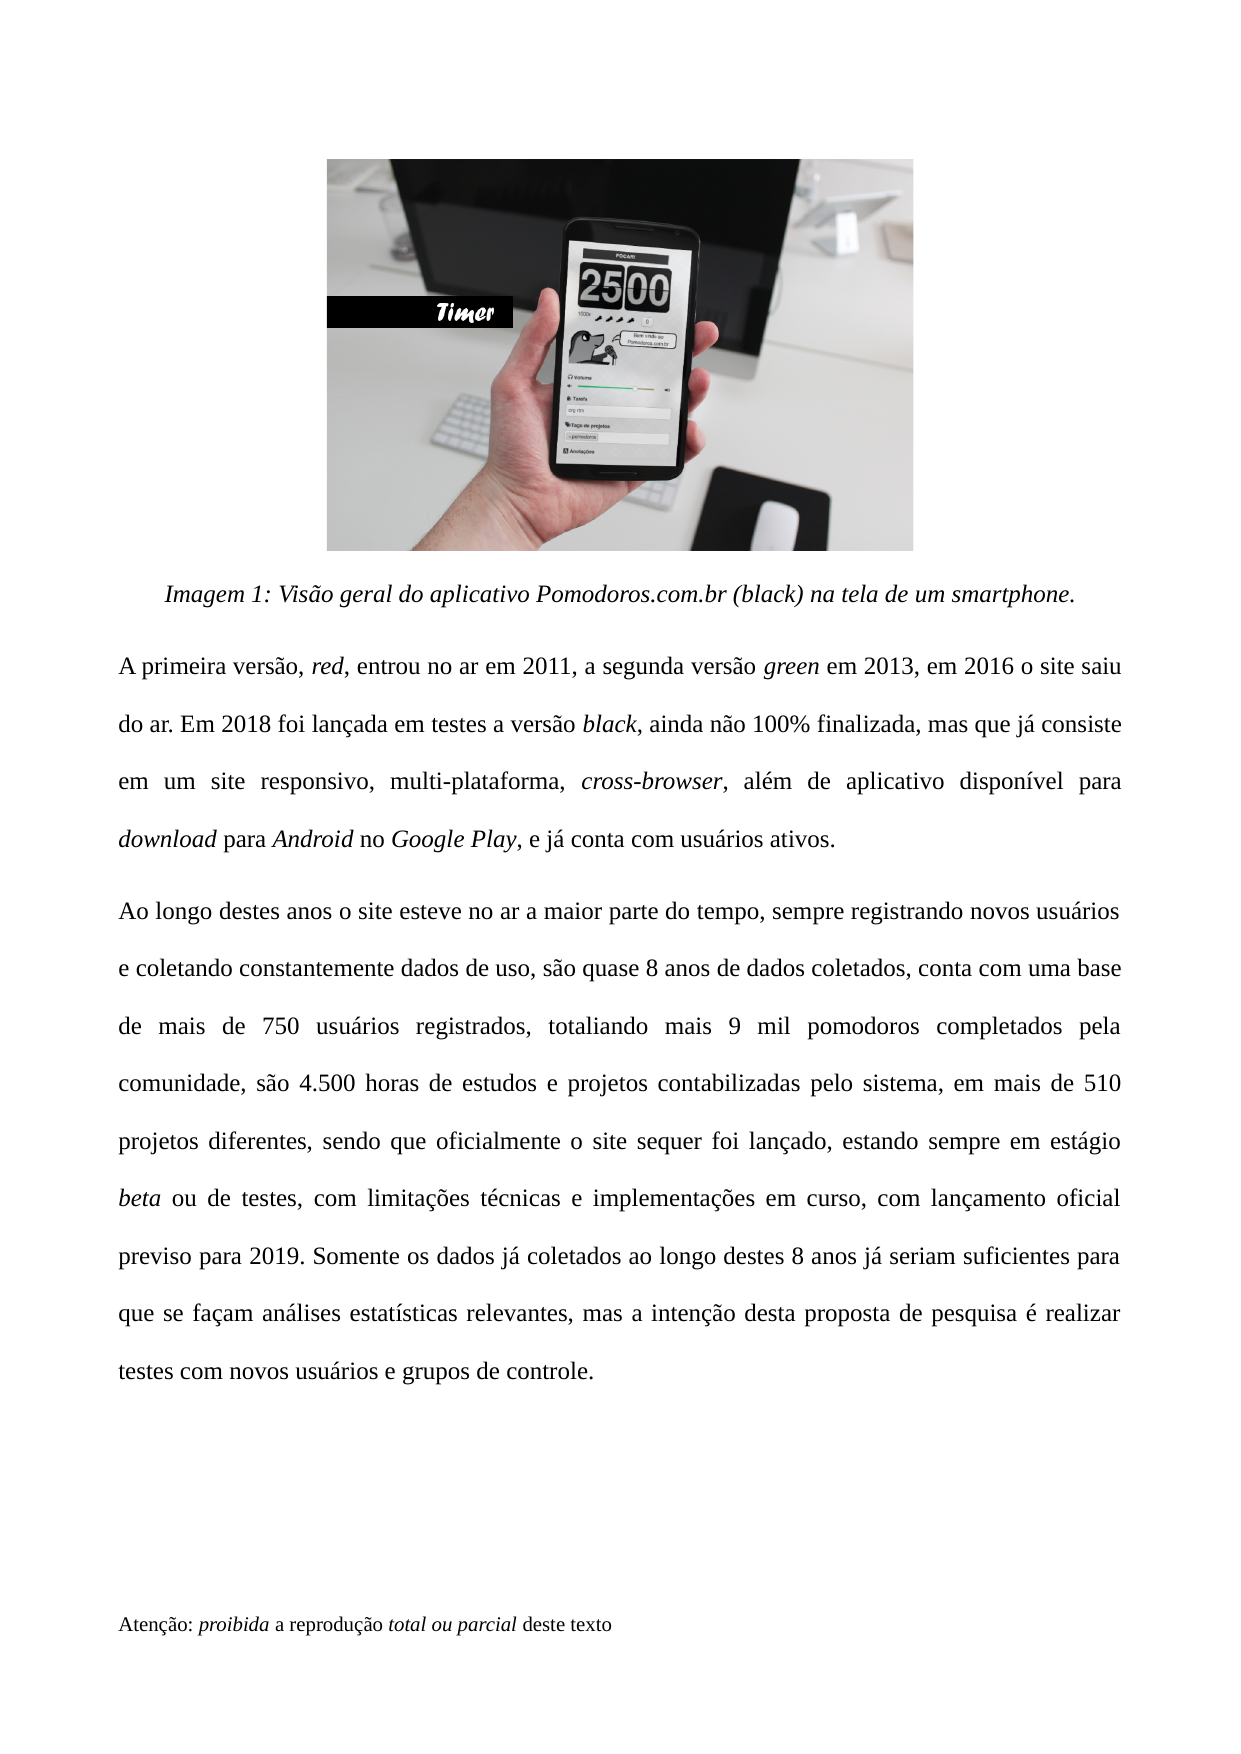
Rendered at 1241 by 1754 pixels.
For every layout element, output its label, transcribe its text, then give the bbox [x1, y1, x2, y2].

text Imagem 1: Visão geral do aplicativo Pomodoros.com.br (black) na tela de um smartphone. [118, 176, 1122, 608]
text A primeira versão, red, entrou no ar em 2011, a segunda versão green em 2013, em 2016 o site saiu do ar. Em 2018 foi lançada em testes a versão black, ainda não 100% finalizada, mas que já consiste em um site responsivo, multi-plataforma, cross-browser, além de aplicativo disponível para download para Android no Google Play, e já conta com usuários ativos. [118, 651, 1122, 853]
picture [326, 159, 914, 551]
text Ao longo destes anos o site esteve no ar a maior parte do tempo, sempre registrando novos usuários e coletando constantemente dados de uso, são quase 8 anos de dados coletados, conta com uma base de mais de 750 usuários registrados, totaliando mais 9 mil pomodoros completados pela comunidade, são 4.500 horas de estudos e projetos contabilizadas pelo sistema, em mais de 510 projetos diferentes, sendo que oficialmente o site sequer foi lançado, estando sempre em estágio beta ou de testes, com limitações técnicas e implementações em curso, com lançamento oficial previso para 2019. Somente os dados já coletados ao longo destes 8 anos já seriam suficientes para que se façam análises estatísticas relevantes, mas a intenção desta proposta de pesquisa é realizar testes com novos usuários e grupos de controle. [118, 896, 1122, 1385]
